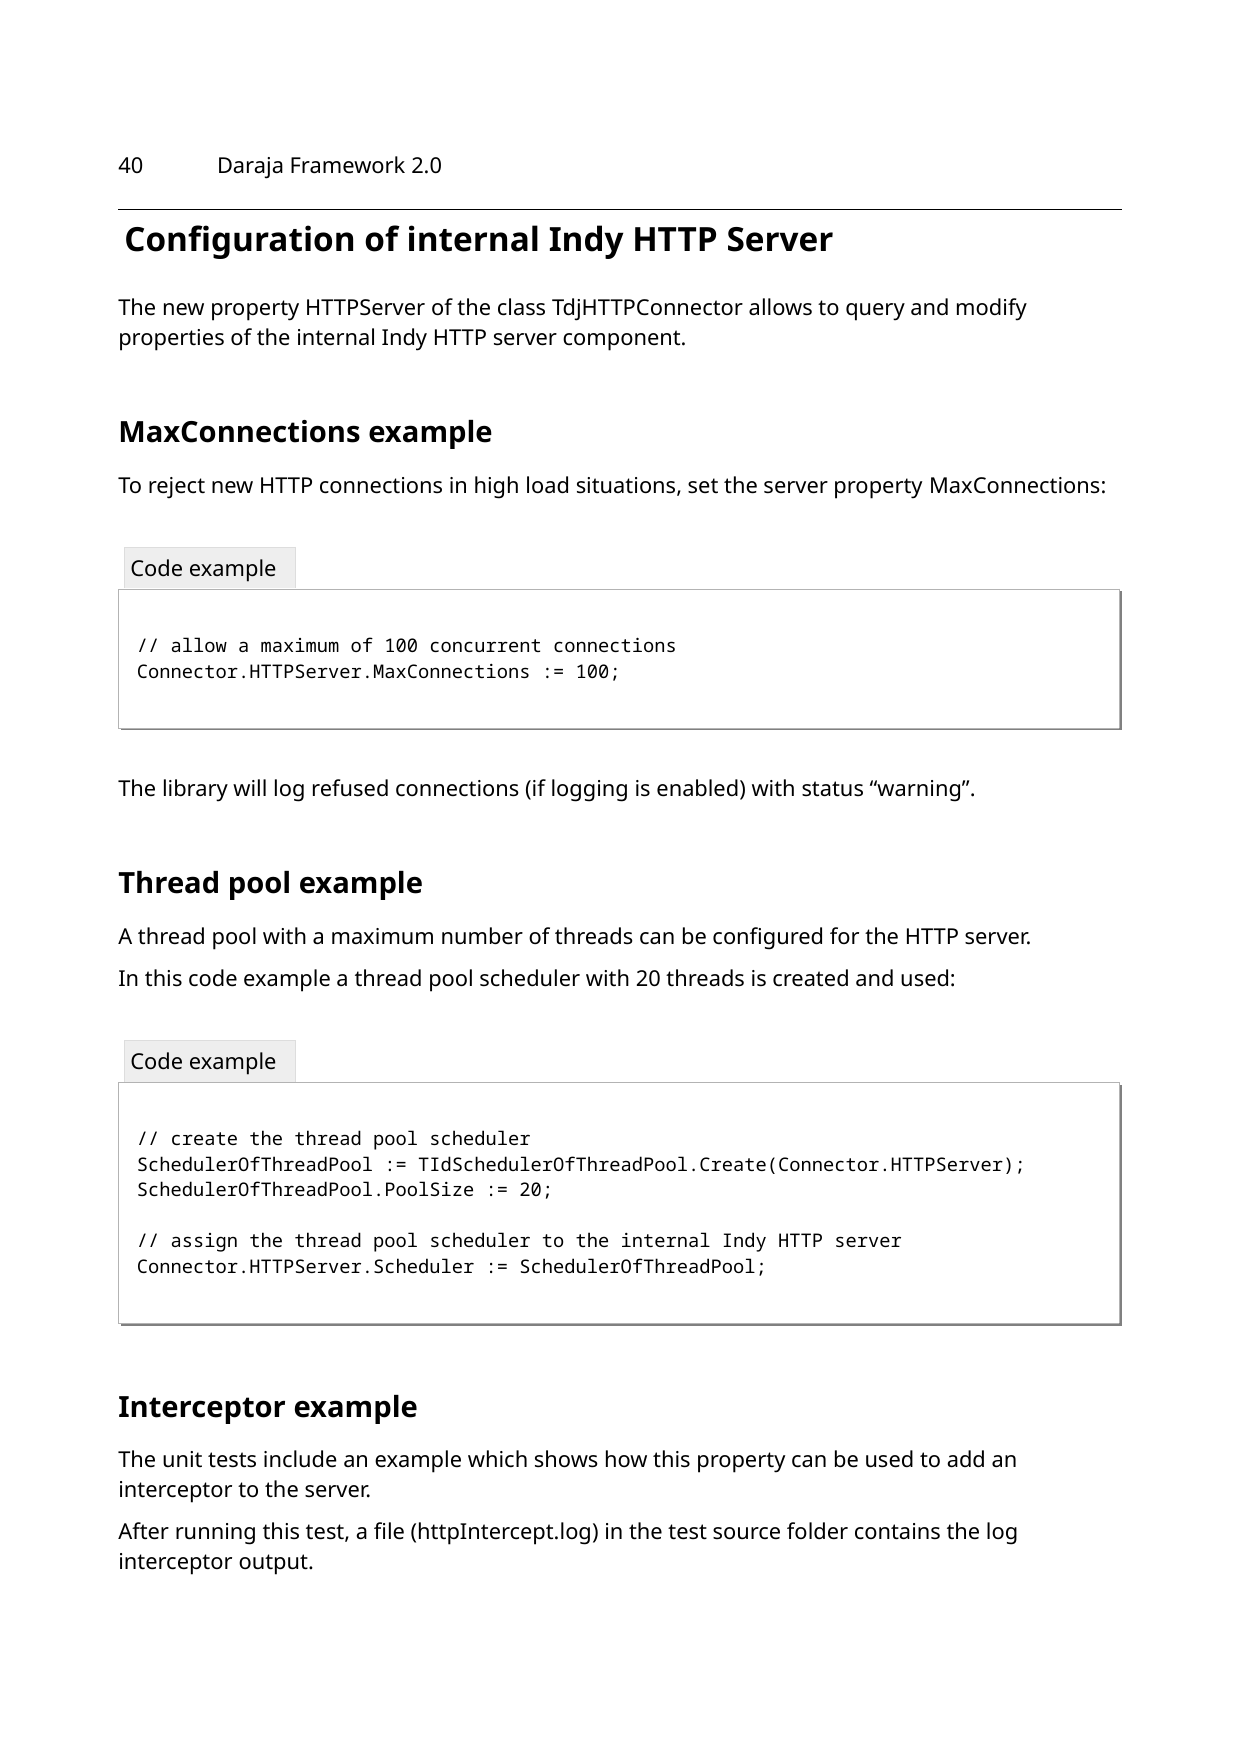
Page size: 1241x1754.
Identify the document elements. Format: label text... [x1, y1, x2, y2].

text The new property HTTPServer of the class TdjHTTPConnector allows to query and modify properties of the internal Indy HTTP server component. [118, 292, 1122, 351]
subtitle Interceptor example [118, 1386, 1122, 1426]
text The unit tests include an example which shows how this property can be used to add an interceptor to the server. [118, 1444, 1122, 1503]
text The library will log refused connections (if logging is enabled) with status “warning”. [118, 773, 1122, 802]
text // create the thread pool scheduler [119, 1107, 1119, 1133]
text SchedulerOfThreadPool.PoolSize := 20; // assign the thread pool scheduler to the internal Indy HTTP server [119, 1158, 1119, 1235]
text In this code example a thread pool scheduler with 20 threads is created and used: [118, 963, 1122, 993]
text A thread pool with a maximum number of threads can be configured for the HTTP server. [118, 921, 1122, 950]
text Code example [125, 1041, 295, 1082]
text SchedulerOfThreadPool := TIdSchedulerOfThreadPool.Create(Connector.HTTPServer); [119, 1133, 1119, 1158]
text Connector.HTTPServer.MaxConnections := 100; [119, 639, 1119, 727]
subtitle Thread pool example [118, 863, 1122, 902]
text Connector.HTTPServer.Scheduler := SchedulerOfThreadPool; [119, 1235, 1119, 1323]
text After running this test, a file (httpIntercept.log) in the test source folder contains the log interceptor output. [118, 1516, 1122, 1576]
subtitle MaxConnections example [118, 412, 1122, 451]
text // allow a maximum of 100 concurrent connections [119, 614, 1119, 639]
text To reject new HTTP connections in high load situations, set the server property MaxConnections: [118, 469, 1122, 499]
subtitle Configuration of internal Indy HTTP Server [118, 210, 1122, 268]
text Code example [125, 548, 295, 588]
